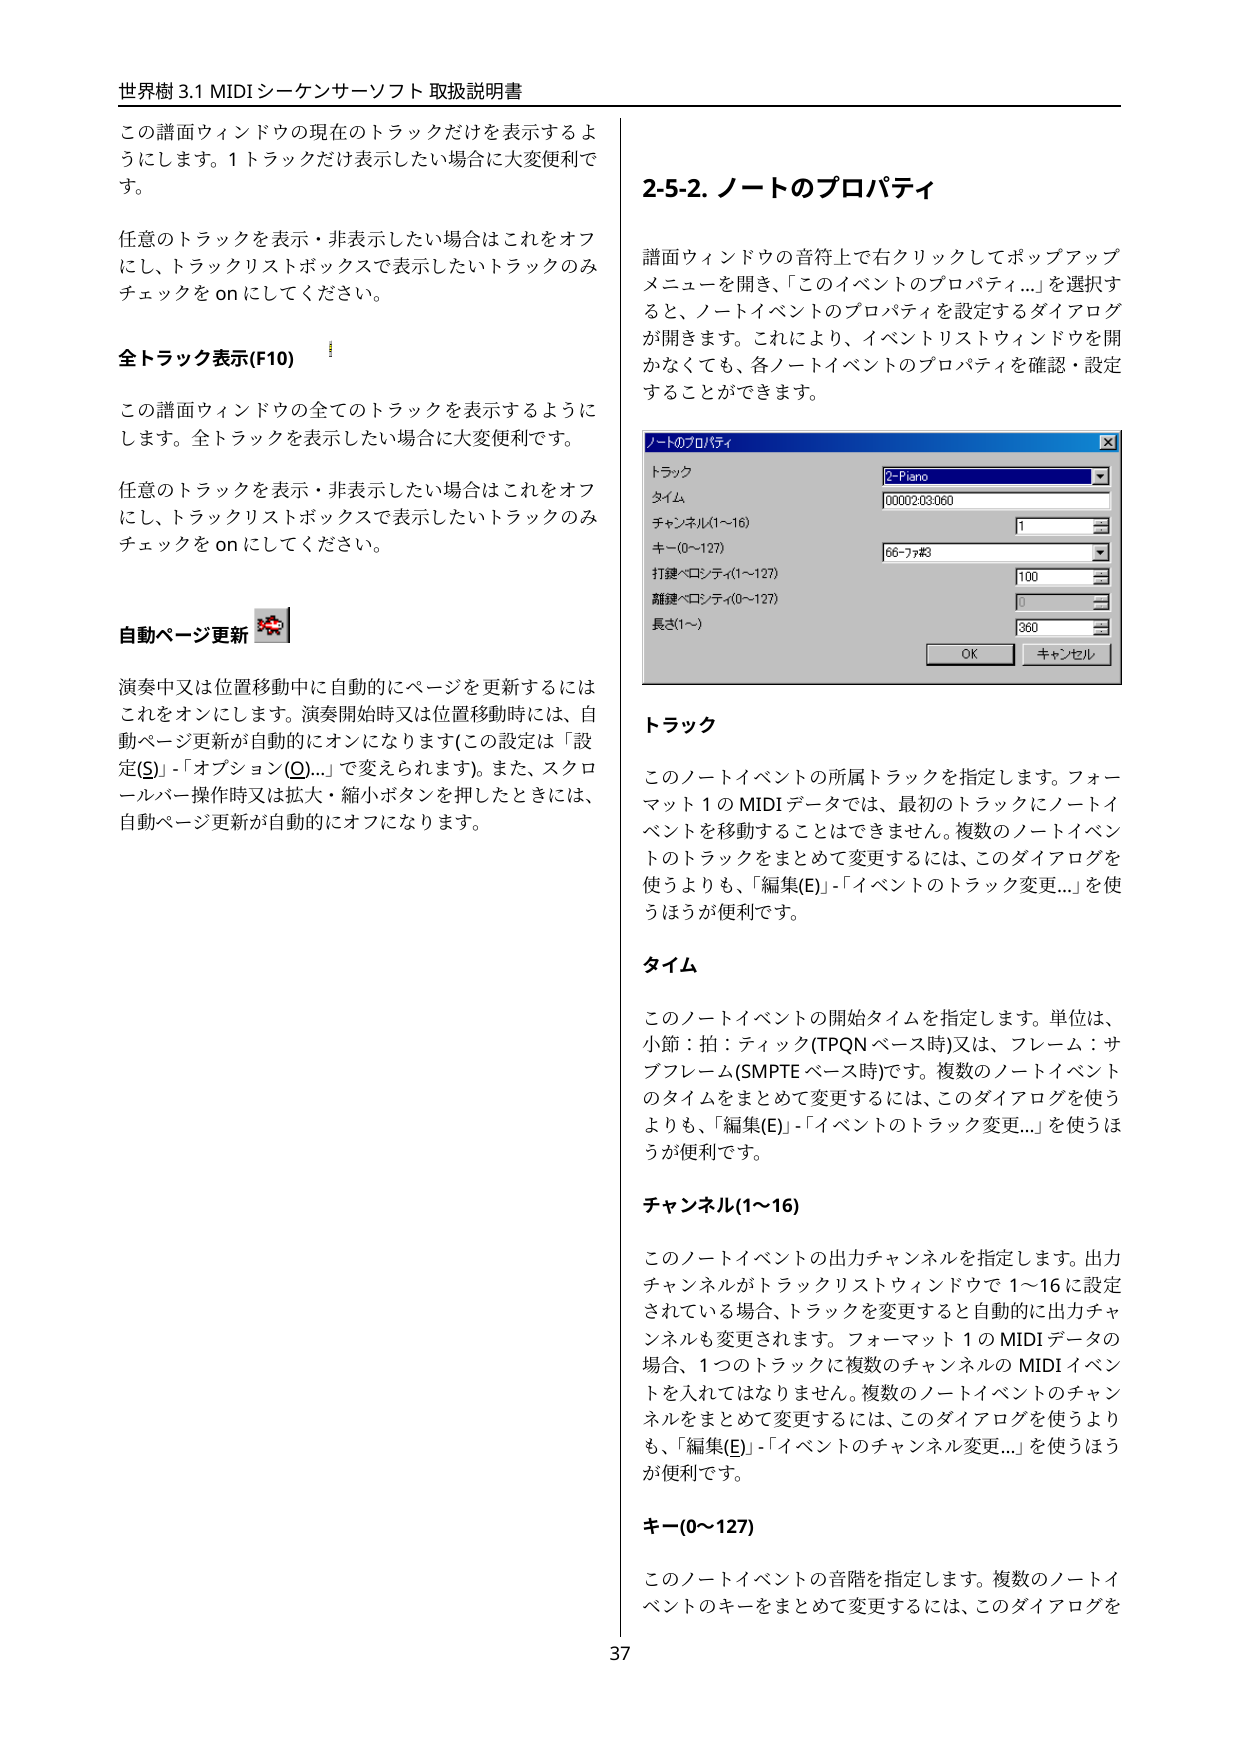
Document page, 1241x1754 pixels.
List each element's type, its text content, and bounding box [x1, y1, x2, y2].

text 演奏中又は位置移動中に自動的にページを更新するにはこれをオンにします。演奏開始時又は位置移動時には、自動ページ更新が自動的にオンになります(この設定は「設 [118, 673, 598, 754]
text チャンネル(1～16) [642, 1191, 1122, 1218]
text トラック [642, 711, 1122, 738]
text 譜面ウィンドウの音符上で右クリックしてポップアップメニューを開き、「このイベントのプロパティ...」を選択すると、ノートイベントのプロパティを設定するダイアログが開きます。これにより、イベントリストウィンドウを開かなくても、各ノートイベントのプロパティを確認・設定することができます。 [642, 243, 1122, 405]
text この譜面ウィンドウの全てのトラックを表示するようにします。全トラックを表示したい場合に大変便利です。 [118, 396, 598, 450]
text 全トラック表示(F10) [118, 331, 598, 371]
subtitle 2-5-2. ノートのプロパティ [642, 169, 1122, 205]
text このノートイベントの所属トラックを指定します。フォーマット1のMIDIデータでは、最初のトラックにノートイベントを移動することはできません。複数のノートイベントのトラックをまとめて変更するには、このダイアログを使うよりも、「編集(E)」-「イベントのトラック変更...」を使うほうが便利です。 [642, 763, 1122, 925]
text この譜面ウィンドウの現在のトラックだけを表示するようにします。1トラックだけ表示したい場合に大変便利です。 [118, 118, 598, 199]
text キー(0～127) [642, 1512, 1122, 1539]
text 任意のトラックを表示・非表示したい場合はこれをオフにし、トラックリストボックスで表示したいトラックのみチェックをonにしてください。 [118, 224, 598, 306]
text このノートイベントの出力チャンネルを指定します。出力チャンネルがトラックリストウィンドウで1～16に設定されている場合、トラックを変更すると自動的に出力チャンネルも変更されます。フォーマット1のMIDIデータの場合、1つのトラックに複数のチャンネルのMIDIイベントを入れてはなりません。複数のノートイベントのチャンネルをまとめて変更するには、このダイアログを使うよりも、「編集(E)」-「イベントのチャンネル変更...」を使うほうが便利です。 [642, 1243, 1122, 1486]
text 任意のトラックを表示・非表示したい場合はこれをオフにし、トラックリストボックスで表示したいトラックのみチェックをonにしてください。 [118, 476, 598, 557]
text 定(S)」-「オプション(O)...」で変えられます)。また、スクロールバー操作時又は拡大・縮小ボタンを押したときには、自動ページ更新が自動的にオフになります。 [118, 754, 598, 835]
text このノートイベントの開始タイムを指定します。単位は、小節：拍：ティック(TPQNベース時)又は、フレーム：サブフレーム(SMPTEベース時)です。複数のノートイベントのタイムをまとめて変更するには、このダイアログを使うよりも、「編集(E)」-「イベントのトラック変更...」を使うほうが便利です。 [642, 1003, 1122, 1165]
picture [642, 430, 1122, 685]
text タイム [642, 951, 1122, 978]
text 自動ページ更新 [118, 608, 598, 648]
text このノートイベントの音階を指定します。複数のノートイベントのキーをまとめて変更するには、このダイアログを [642, 1564, 1122, 1618]
